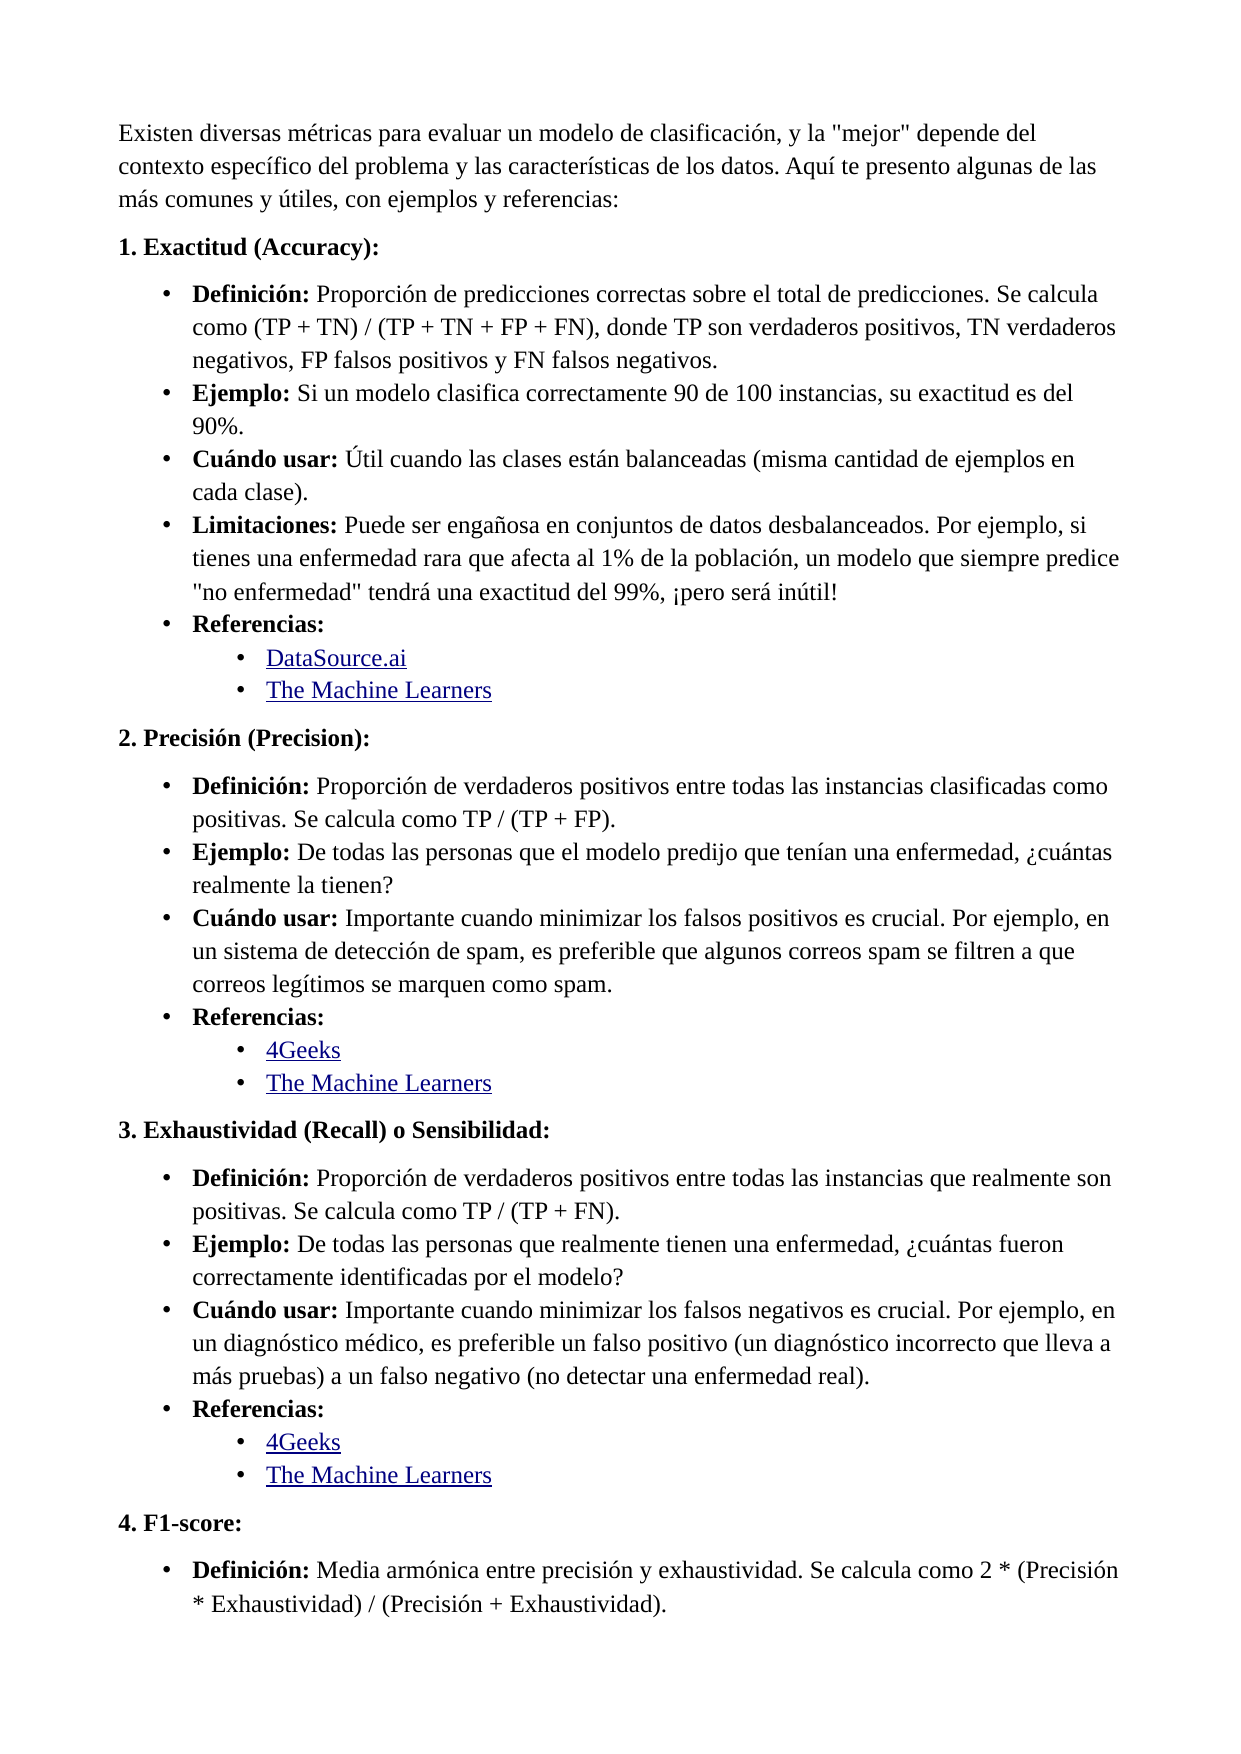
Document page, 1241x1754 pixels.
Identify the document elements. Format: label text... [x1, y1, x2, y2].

list Ejemplo: De todas las personas que el modelo predijo que tenían una enfermedad, ¿cuántas realmente la tienen? [162, 837, 1122, 899]
list DataSource.ai [236, 643, 1122, 671]
list Definición: Proporción de predicciones correctas sobre el total de predicciones. Se calcula como (TP + TN) / (TP + TN + FP + FN), donde TP son verdaderos positivos, TN verdaderos negativos, FP falsos positivos y FN falsos negativos. [162, 279, 1122, 374]
list Referencias: [162, 609, 1122, 638]
list The Machine Learners [236, 1068, 1122, 1097]
list Cuándo usar: Útil cuando las clases están balanceadas (misma cantidad de ejemplos en cada clase). [162, 444, 1122, 506]
text 4. F1-score: [118, 1508, 1122, 1537]
list Referencias: [162, 1002, 1122, 1031]
text 2. Precisión (Precision): [118, 723, 1122, 752]
list Referencias: [162, 1394, 1122, 1423]
text Existen diversas métricas para evaluar un modelo de clasificación, y la "mejor" depende del contexto específico del problema y las características de los datos. Aquí te presento algunas de las más comunes y útiles, con ejemplos y referencias: [118, 118, 1122, 213]
list Definición: Media armónica entre precisión y exhaustividad. Se calcula como 2 * (Precisión * Exhaustividad) / (Precisión + Exhaustividad). [162, 1556, 1122, 1617]
list Limitaciones: Puede ser engañosa en conjuntos de datos desbalanceados. Por ejemplo, si tienes una enfermedad rara que afecta al 1% de la población, un modelo que siempre predice "no enfermedad" tendrá una exactitud del 99%, ¡pero será inútil! [162, 511, 1122, 605]
text 1. Exactitud (Accuracy): [118, 232, 1122, 261]
list Cuándo usar: Importante cuando minimizar los falsos positivos es crucial. Por ejemplo, en un sistema de detección de spam, es preferible que algunos correos spam se filtren a que correos legítimos se marquen como spam. [162, 903, 1122, 998]
list Definición: Proporción de verdaderos positivos entre todas las instancias que realmente son positivas. Se calcula como TP / (TP + FN). [162, 1163, 1122, 1225]
list Ejemplo: Si un modelo clasifica correctamente 90 de 100 instancias, su exactitud es del 90%. [162, 378, 1122, 440]
list The Machine Learners [236, 676, 1122, 704]
text 3. Exhaustividad (Recall) o Sensibilidad: [118, 1116, 1122, 1144]
list 4Geeks [236, 1035, 1122, 1064]
list Ejemplo: De todas las personas que realmente tienen una enfermedad, ¿cuántas fueron correctamente identificadas por el modelo? [162, 1229, 1122, 1291]
list Cuándo usar: Importante cuando minimizar los falsos negativos es crucial. Por ejemplo, en un diagnóstico médico, es preferible un falso positivo (un diagnóstico incorrecto que lleva a más pruebas) a un falso negativo (no detectar una enfermedad real). [162, 1295, 1122, 1390]
list The Machine Learners [236, 1460, 1122, 1489]
list Definición: Proporción de verdaderos positivos entre todas las instancias clasificadas como positivas. Se calcula como TP / (TP + FP). [162, 771, 1122, 833]
list 4Geeks [236, 1427, 1122, 1456]
